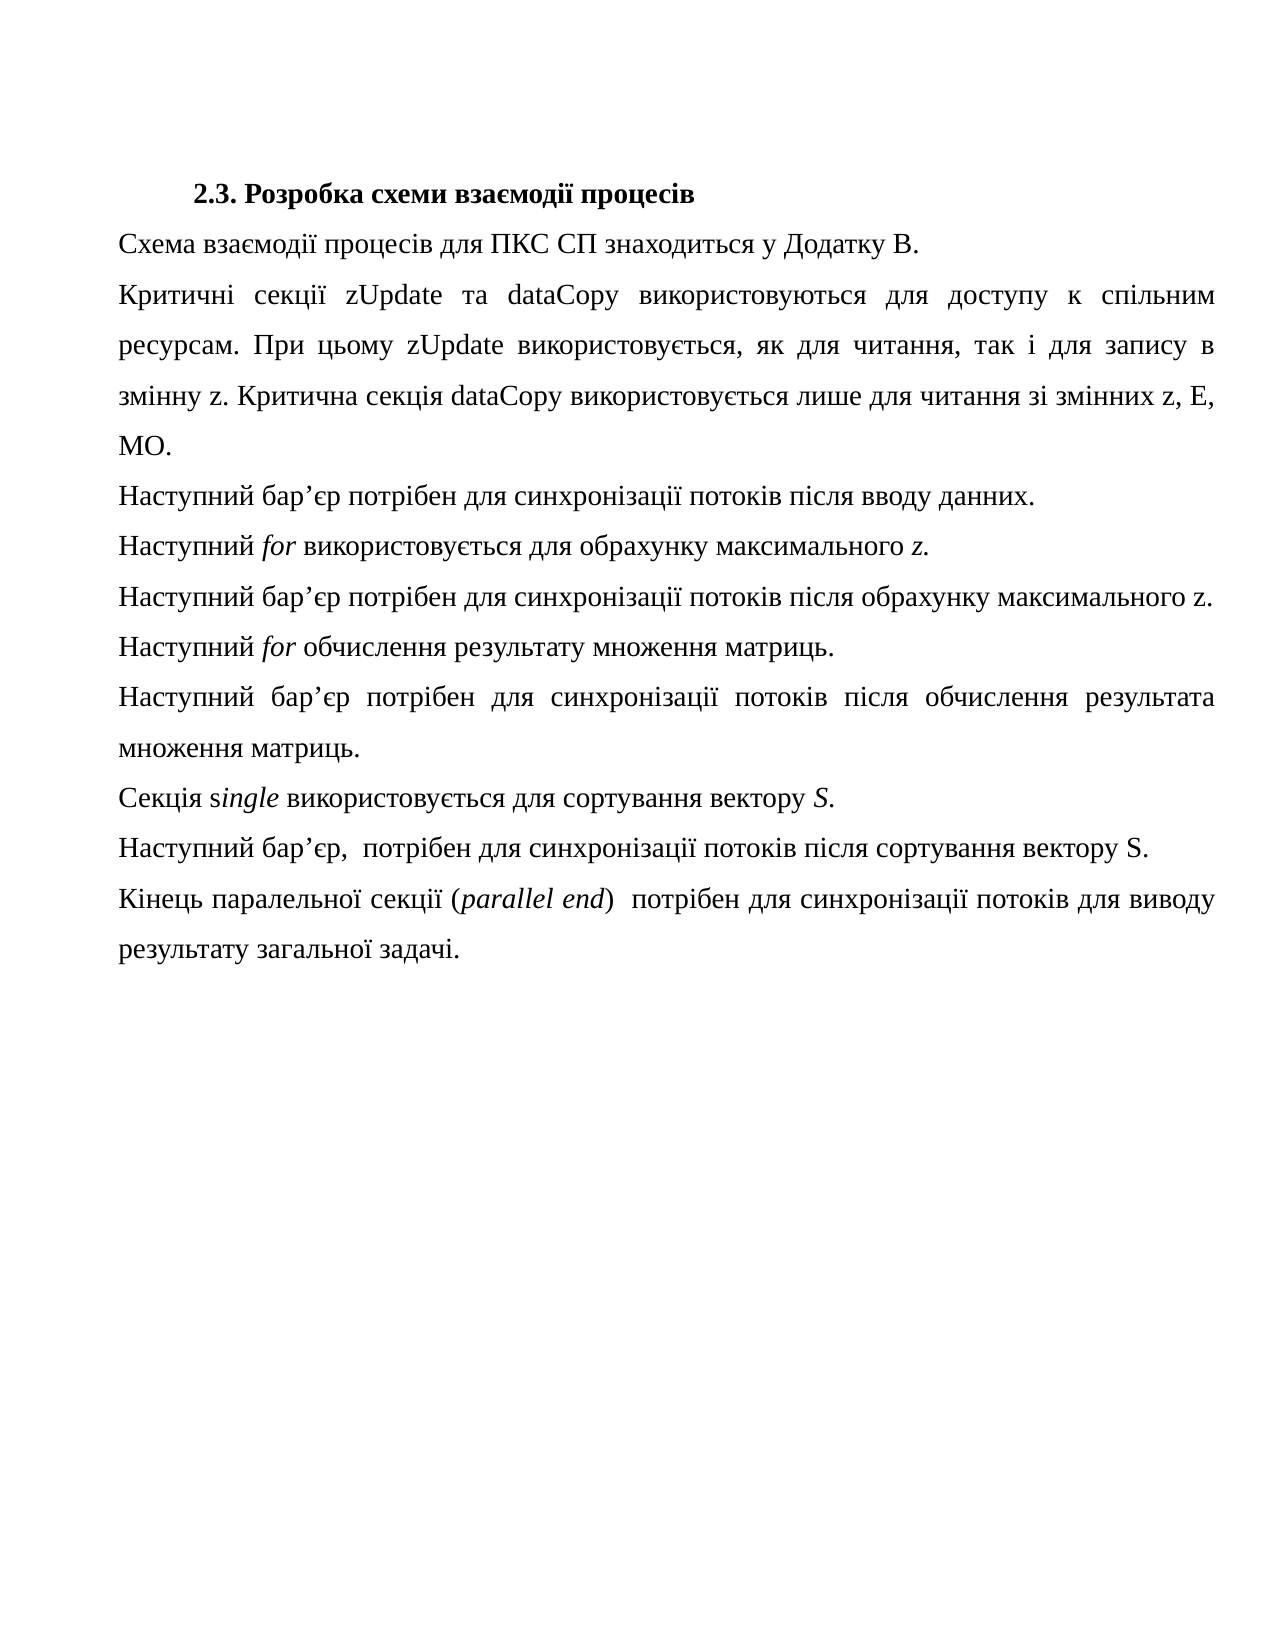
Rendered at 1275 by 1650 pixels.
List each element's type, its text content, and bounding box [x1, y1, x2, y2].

text Кінець паралельної секції (parallel end) потрібен для синхронізації потоків для виводу результату загальної задачі. [118, 881, 1216, 964]
text Наступний бар’єр, потрібен для синхронізації потоків після сортування вектору S. [118, 830, 1216, 864]
text Наступний for використовується для обрахунку максимального z. [118, 528, 1216, 562]
text Секція single використовується для сортування вектору S. [118, 780, 1216, 814]
text Наступний бар’єр потрібен для синхронізації потоків після обчислення результата множення матриць. [118, 679, 1216, 763]
text 2.3. Розробка схеми взаємодії процесів [118, 176, 1216, 210]
text Наступний for обчислення результату множення матриць. [118, 629, 1216, 663]
text Наступний бар’єр потрібен для синхронізації потоків після вводу данних. [118, 478, 1216, 512]
text Критичні секції zUpdate та dataCopy використовуються для доступу к спільним ресурсам. При цьому zUpdate використовується, як для читання, так і для запису в змінну z. Критична секція dataCopy використовується лише для читання зі змінних z, E, MO. [118, 277, 1216, 461]
text Наступний бар’єр потрібен для синхронізації потоків після обрахунку максимального z. [118, 579, 1216, 612]
text Схема взаємодії процесів для ПКС СП знаходиться у Додатку В. [118, 227, 1216, 260]
